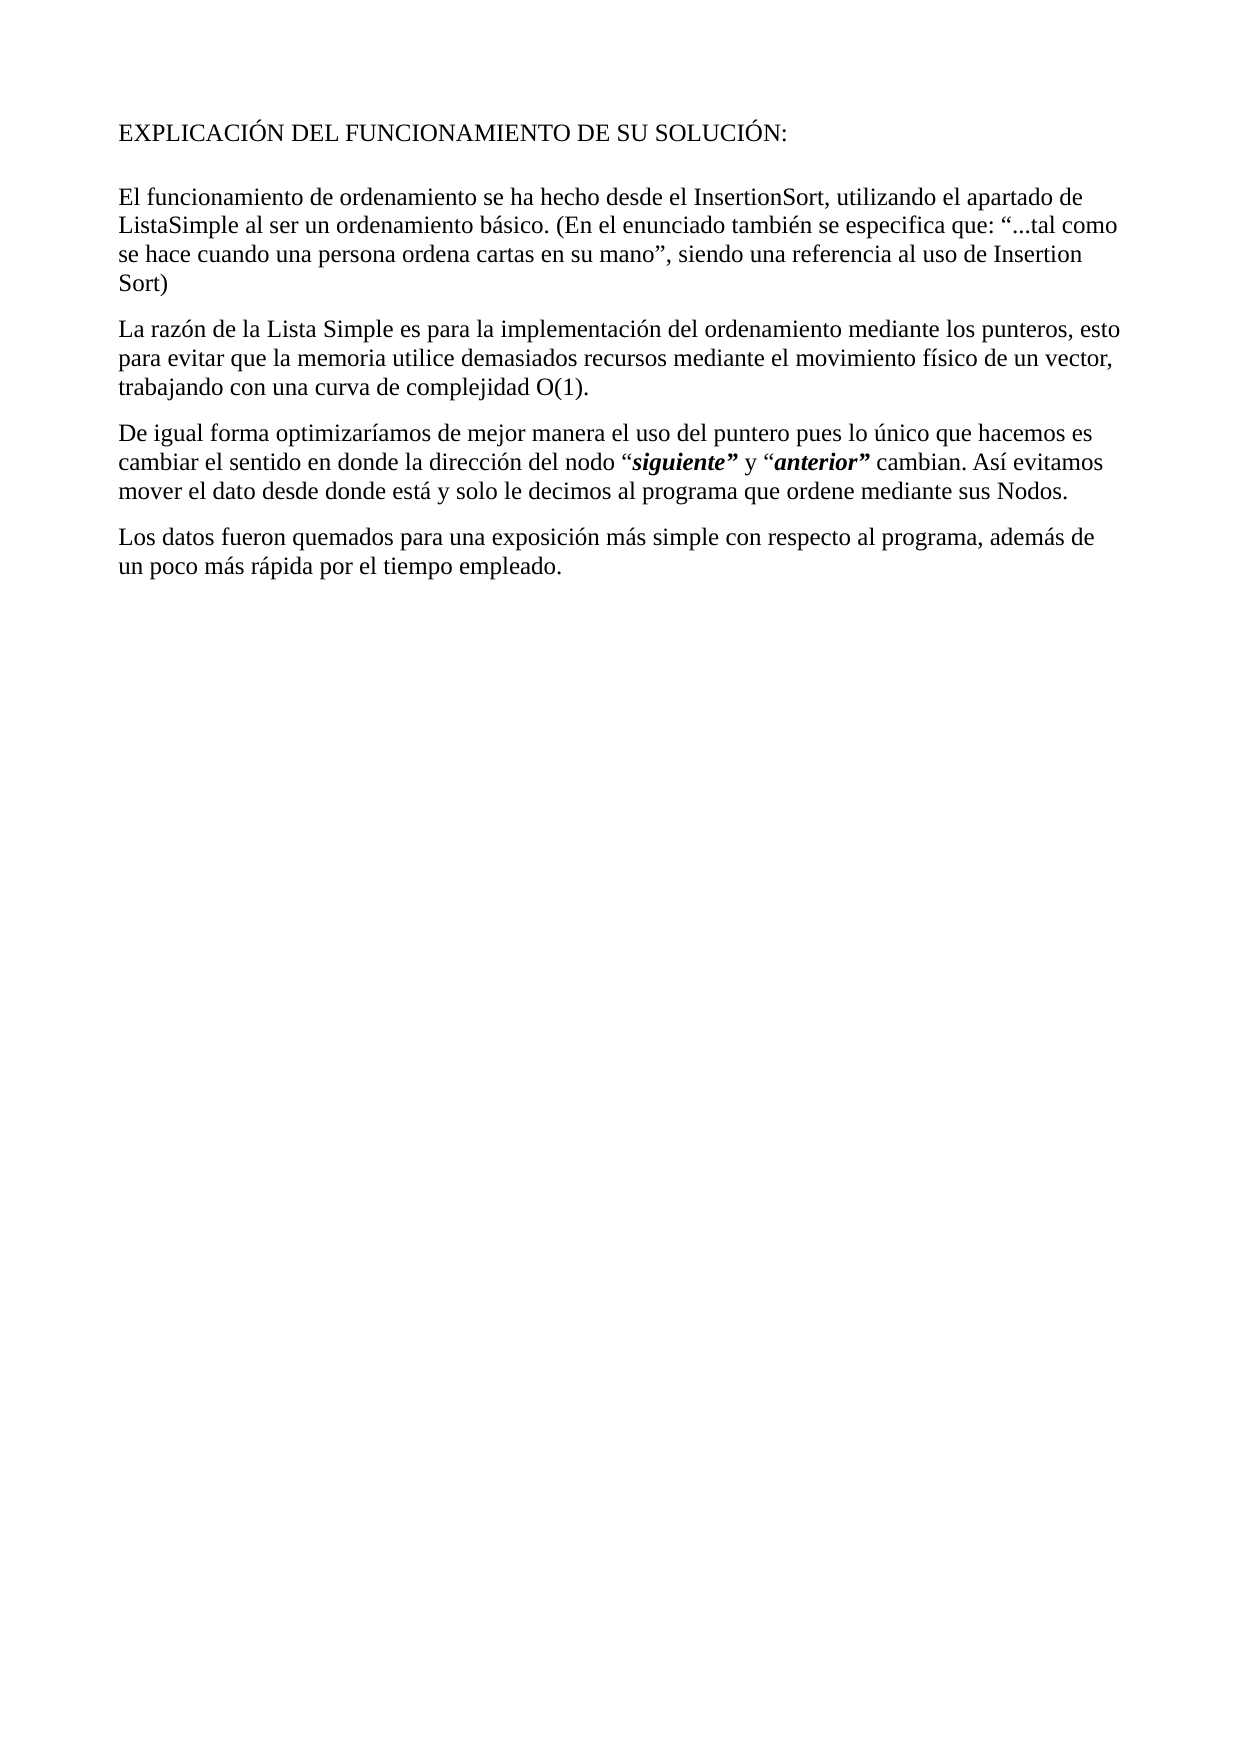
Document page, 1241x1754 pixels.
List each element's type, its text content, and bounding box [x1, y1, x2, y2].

text EXPLICACIÓN DEL FUNCIONAMIENTO DE SU SOLUCIÓN: [118, 118, 1122, 147]
text Los datos fueron quemados para una exposición más simple con respecto al programa, además de un poco más rápida por el tiempo empleado. [118, 522, 1122, 580]
text El funcionamiento de ordenamiento se ha hecho desde el InsertionSort, utilizando el apartado de ListaSimple al ser un ordenamiento básico. (En el enunciado también se especifica que: “...tal como se hace cuando una persona ordena cartas en su mano”, siendo una referencia al uso de Insertion Sort) [118, 182, 1122, 297]
text De igual forma optimizaríamos de mejor manera el uso del puntero pues lo único que hacemos es cambiar el sentido en donde la dirección del nodo “siguiente” y “anterior” cambian. Así evitamos mover el dato desde donde está y solo le decimos al programa que ordene mediante sus Nodos. [118, 418, 1122, 504]
text La razón de la Lista Simple es para la implementación del ordenamiento mediante los punteros, esto para evitar que la memoria utilice demasiados recursos mediante el movimiento físico de un vector, trabajando con una curva de complejidad O(1). [118, 314, 1122, 401]
